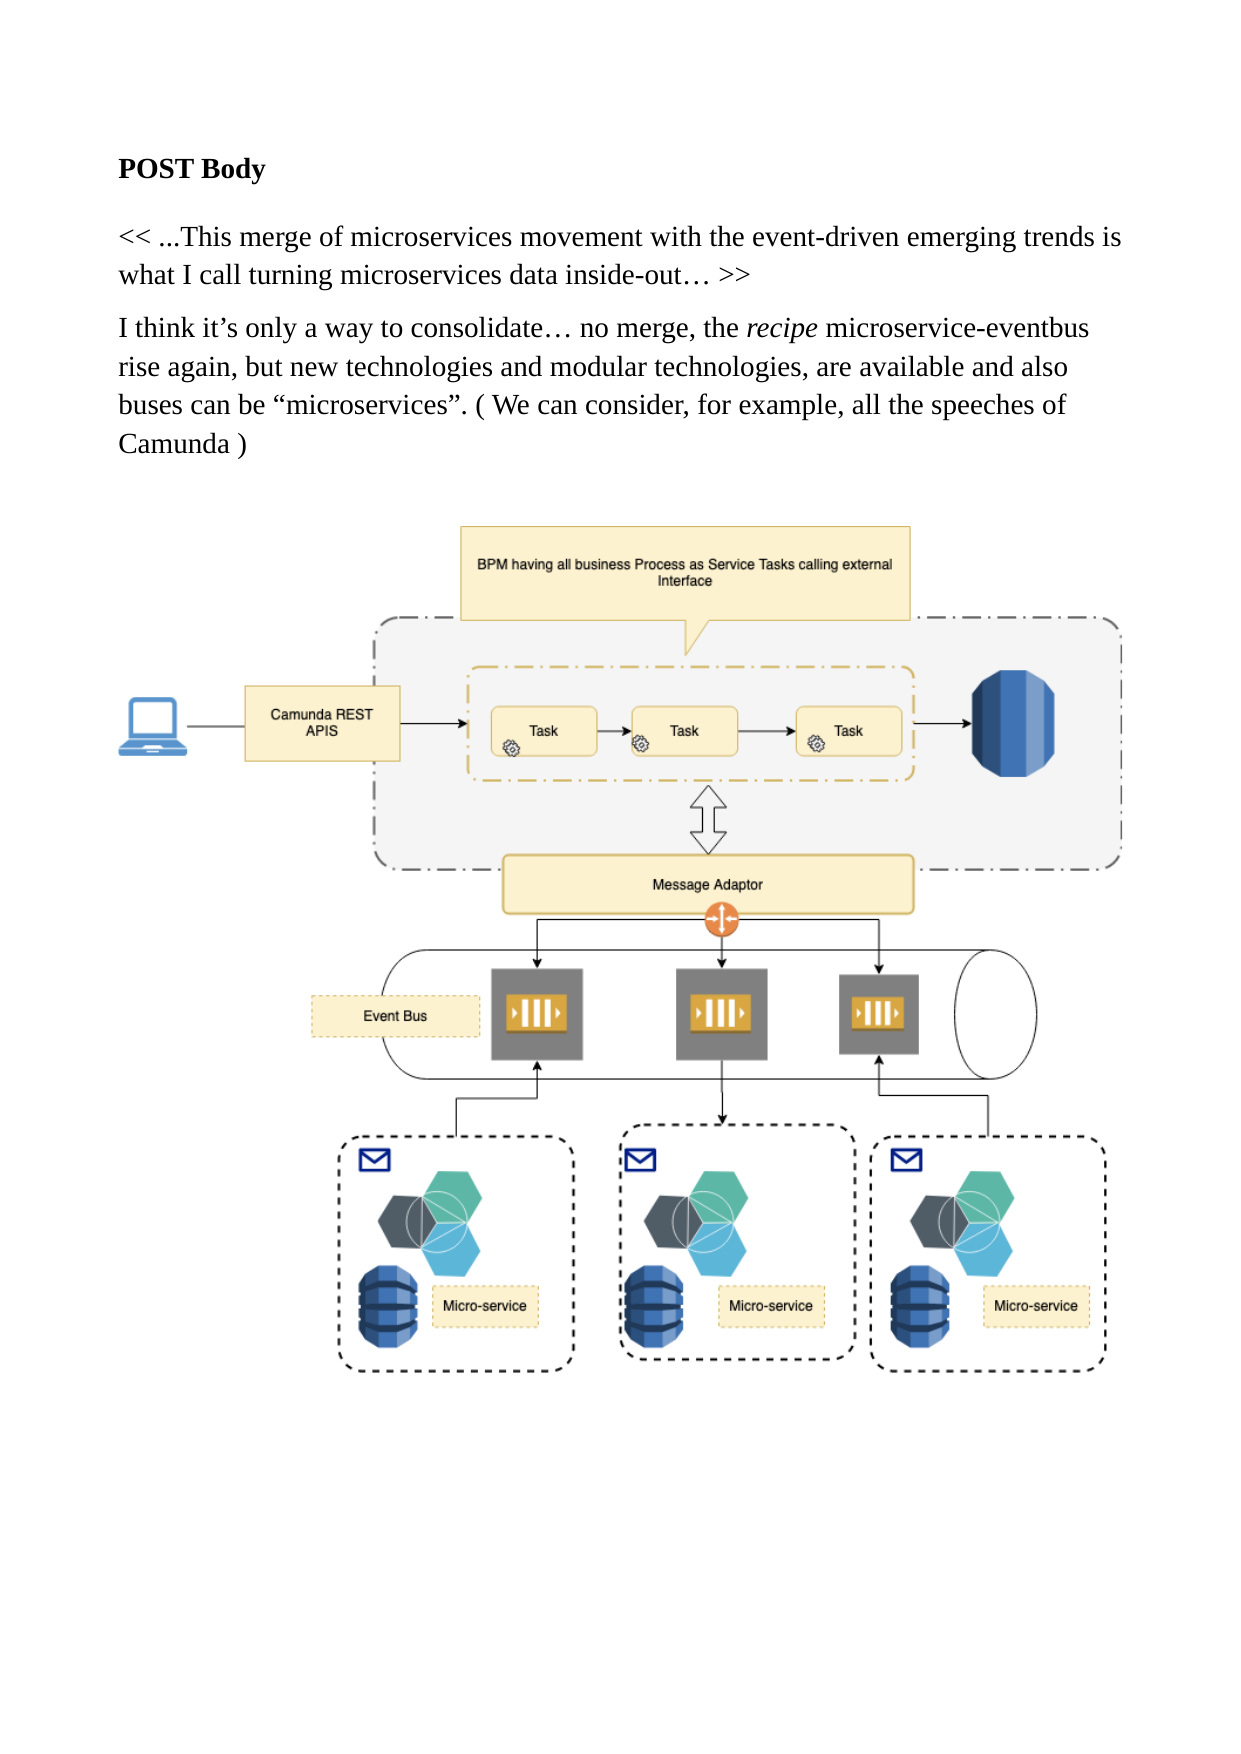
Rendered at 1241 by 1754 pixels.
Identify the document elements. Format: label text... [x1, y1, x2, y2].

text << ...This merge of microservices movement with the event-driven emerging trends is what I call turning microservices data inside-out… >> [118, 219, 1122, 291]
text POST Body [118, 152, 1122, 185]
text I think it’s only a way to consolidate… no merge, the recipe microservice-eventbus rise again, but new technologies and modular technologies, are available and also buses can be “microservices”. ( We can consider, for example, all the speeches of Camunda ) [118, 310, 1122, 459]
picture [118, 526, 1123, 1373]
